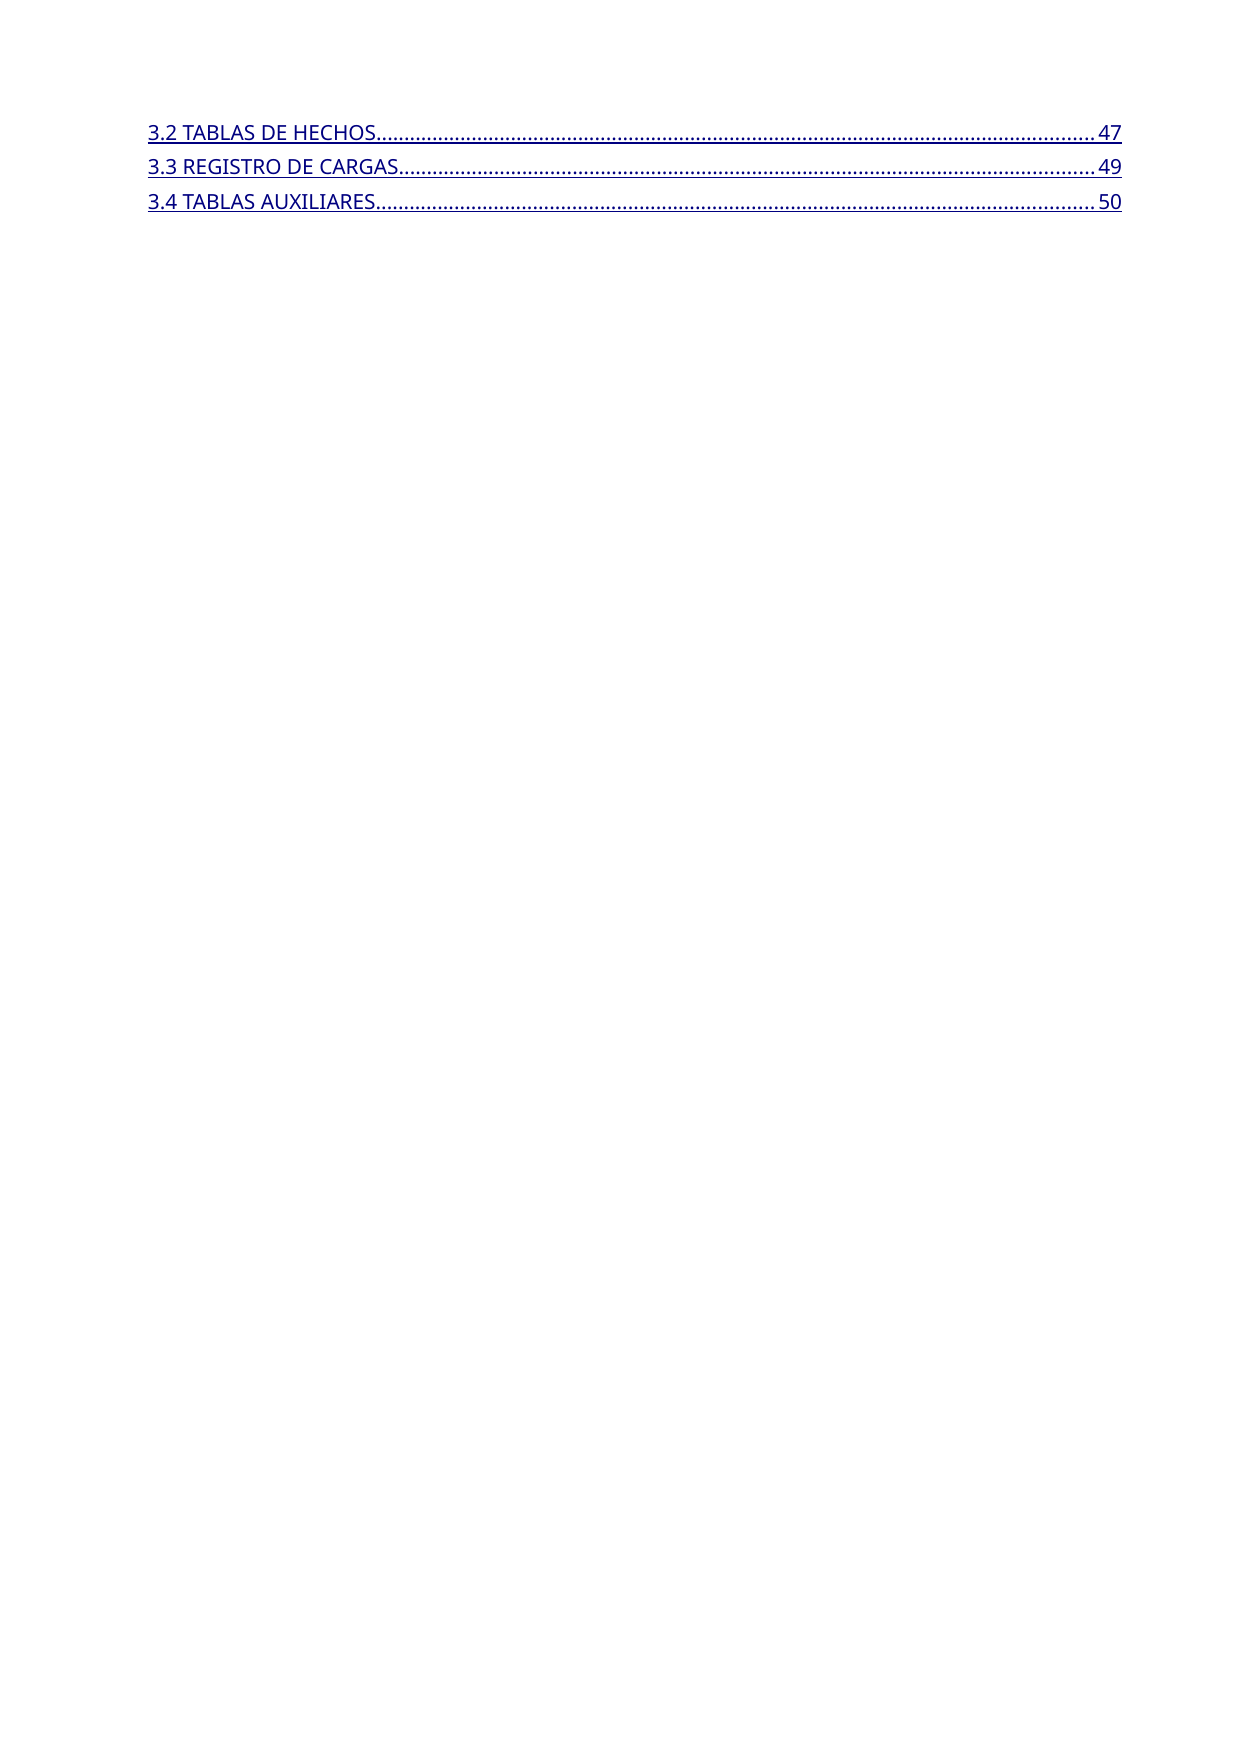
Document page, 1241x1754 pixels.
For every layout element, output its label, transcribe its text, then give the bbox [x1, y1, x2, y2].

text 3.4 TABLAS AUXILIARES 50 [148, 187, 1122, 211]
text 3.2 TABLAS DE HECHOS 47 [148, 118, 1122, 142]
text 3.3 REGISTRO DE CARGAS 49 [148, 152, 1122, 177]
